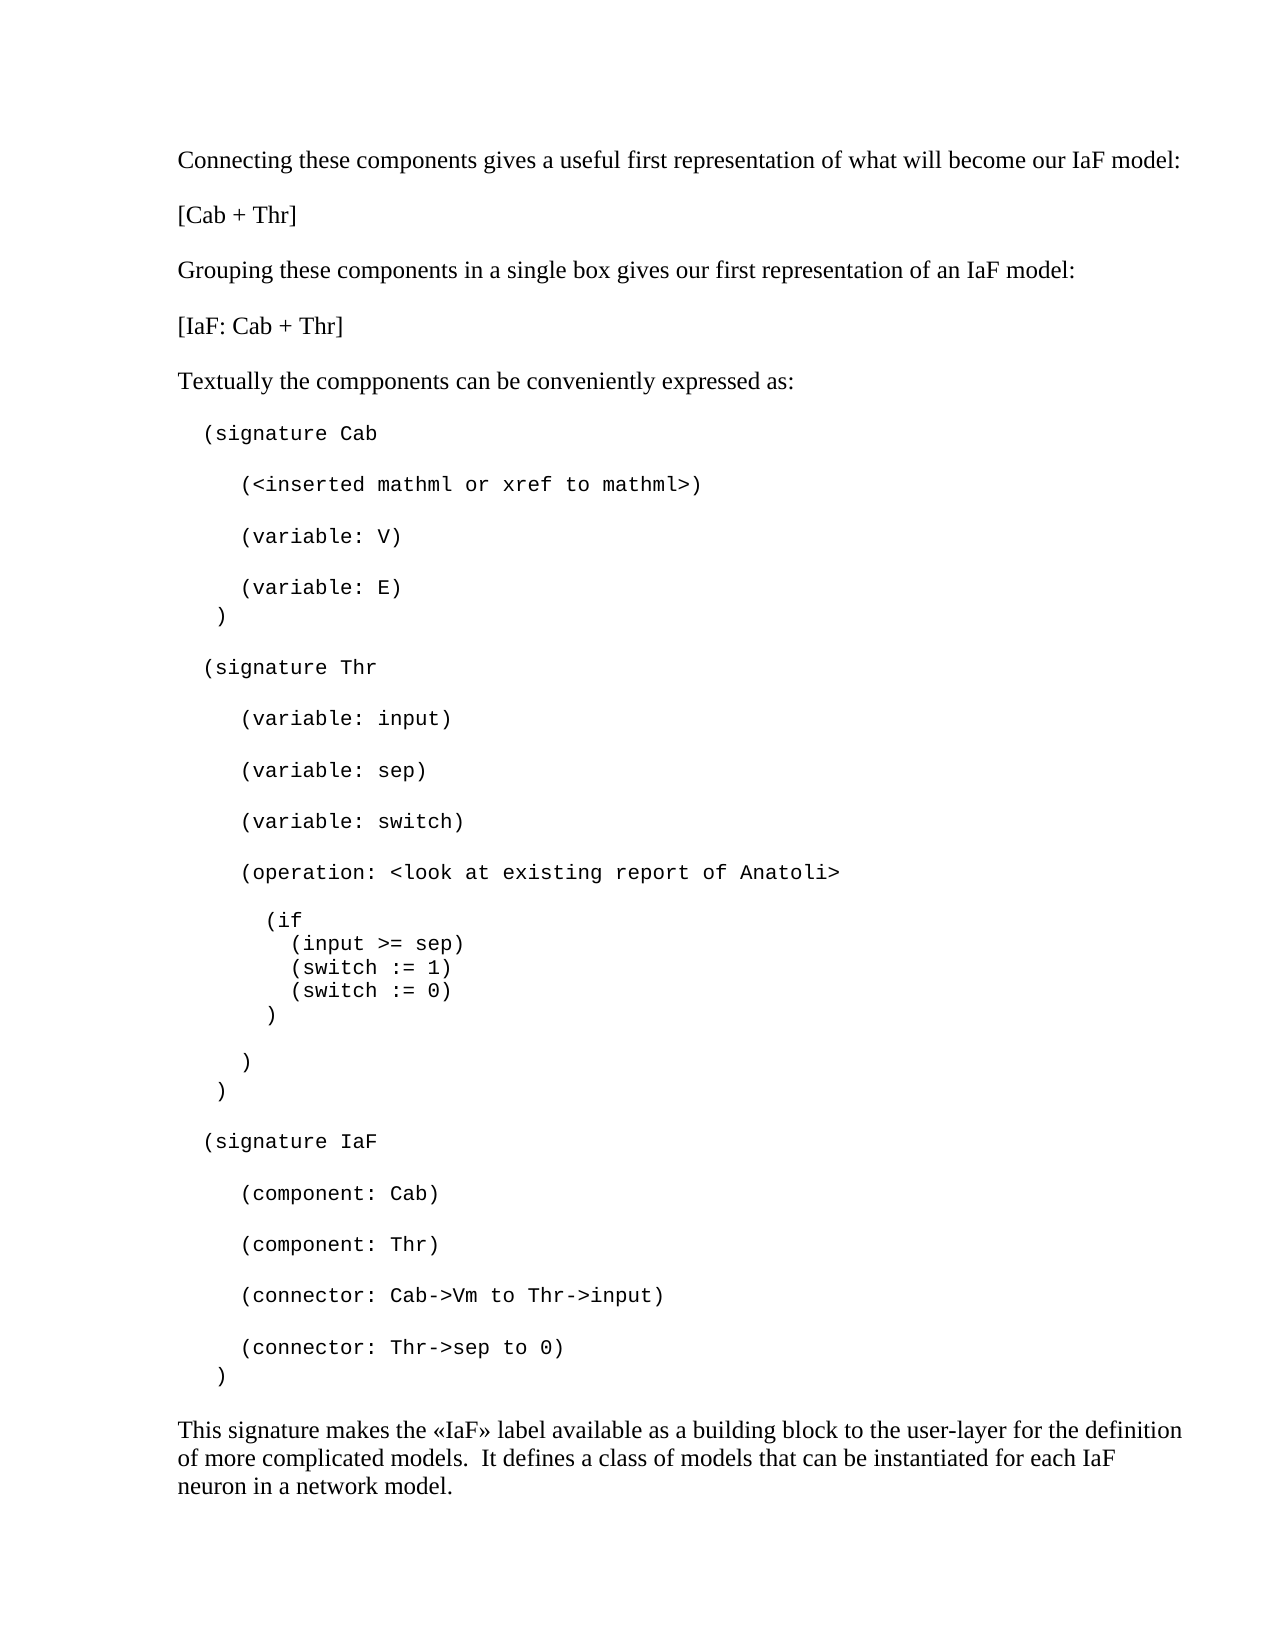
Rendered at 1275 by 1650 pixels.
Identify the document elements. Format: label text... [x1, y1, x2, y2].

text (signature IaF (component: Cab) (component: Thr) (connector: Cab->Vm to Thr->input) (connector: Thr->sep to 0) ) [177, 1131, 1186, 1389]
text Textually the compponents can be conveniently expressed as: [177, 367, 1186, 395]
text [IaF: Cab + Thr] [343, 312, 1186, 340]
text ) ) [177, 1028, 1186, 1104]
text (signature Cab (<inserted mathml or xref to mathml>) (variable: V) (variable: E) ) [177, 423, 1186, 629]
text (signature Thr (variable: input) (variable: sep) (variable: switch) (operation: <look at existing report of Anatoli> [177, 657, 1186, 886]
text Grouping these components in a single box gives our first representation of an IaF model: [1076, 257, 1186, 284]
text This signature makes the «IaF» label available as a building block to the user-layer for the definition of more complicated models. It defines a class of models that can be instantiated for each IaF neuron in a network model. [453, 1417, 1186, 1500]
text (if [177, 886, 1186, 933]
text (input >= sep) (switch := 1) (switch := 0) ) [277, 933, 1186, 1028]
text [Cab + Thr] [297, 201, 1186, 229]
